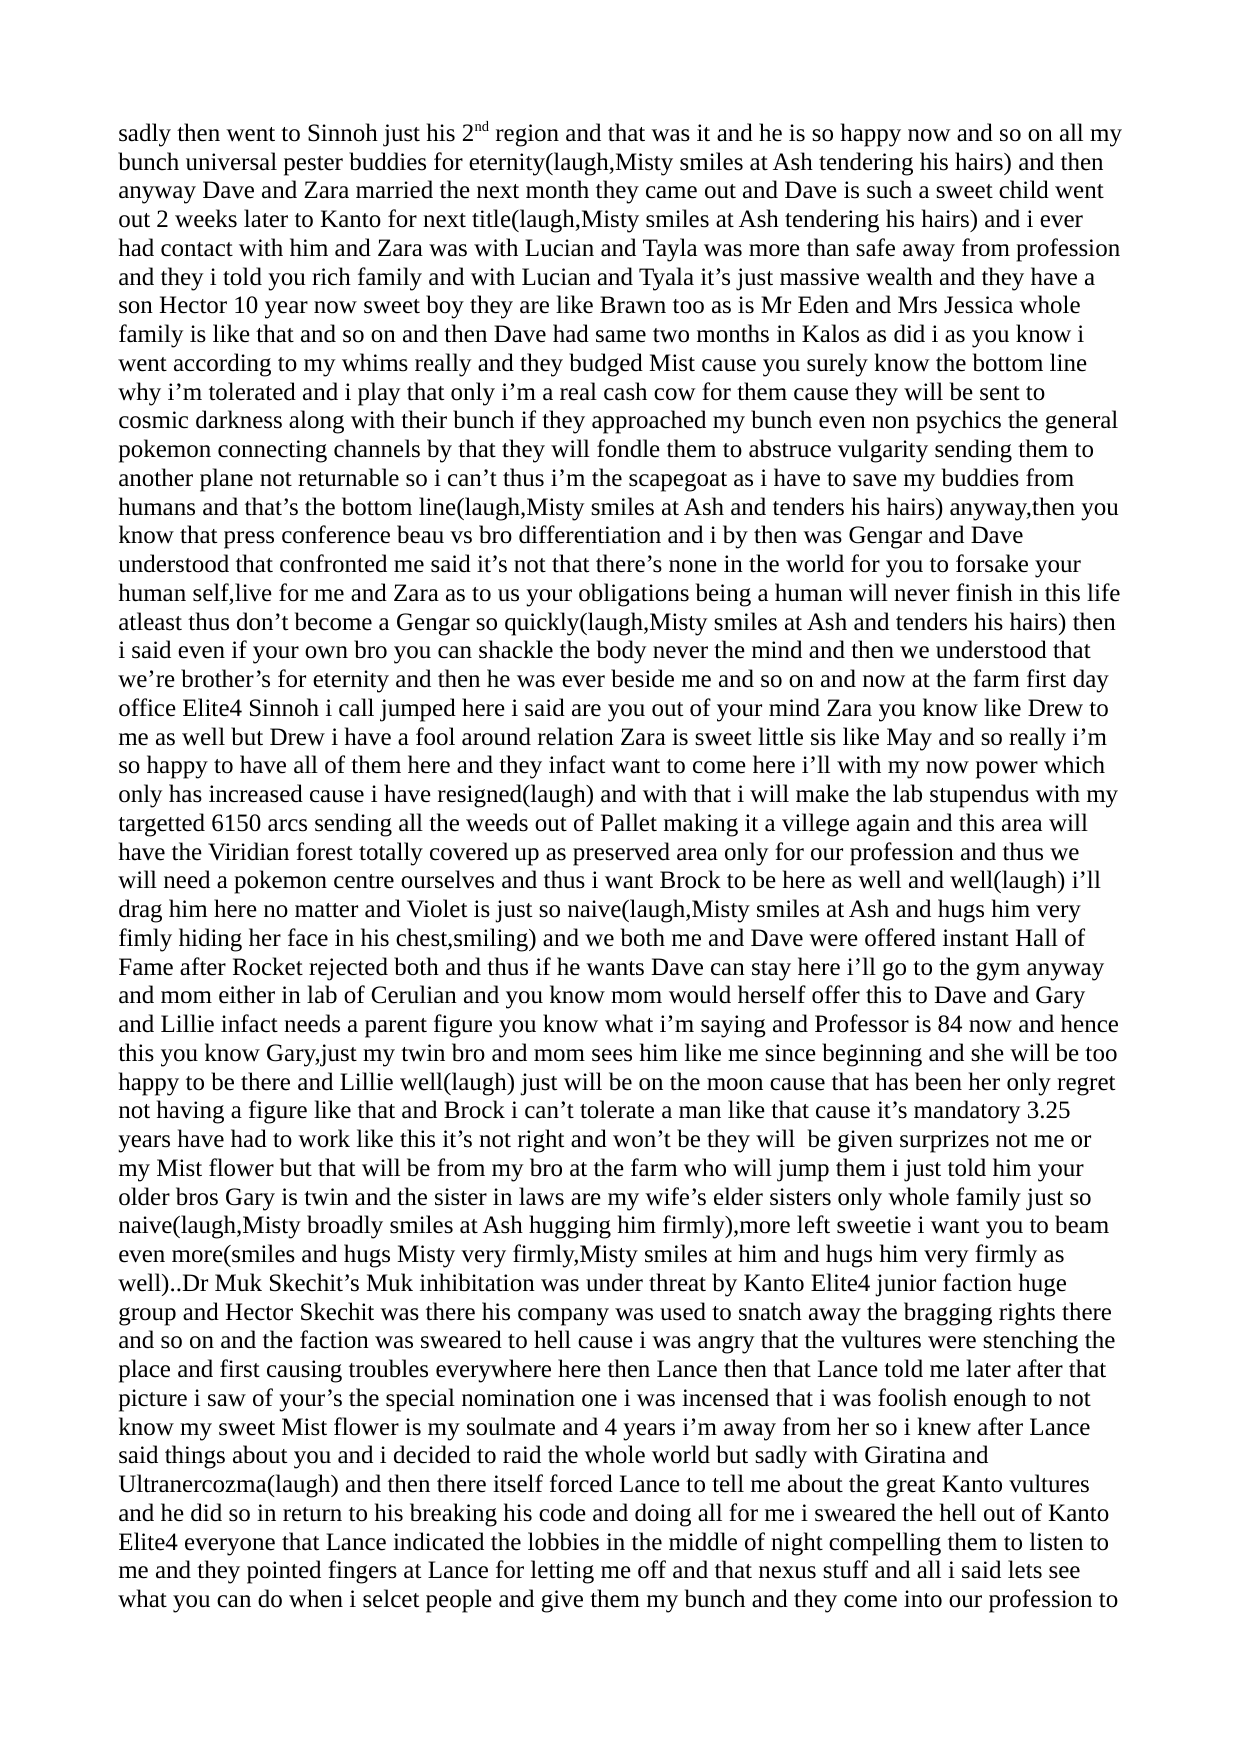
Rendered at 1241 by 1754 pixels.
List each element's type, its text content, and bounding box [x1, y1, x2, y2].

text sadly then went to Sinnoh just his 2nd region and that was it and he is so happy now and so on all my bunch universal pester buddies for eternity(laugh,Misty smiles at Ash tendering his hairs) and then anyway Dave and Zara married the next month they came out and Dave is such a sweet child went out 2 weeks later to Kanto for next title(laugh,Misty smiles at Ash tendering his hairs) and i ever had contact with him and Zara was with Lucian and Tayla was more than safe away from profession and they i told you rich family and with Lucian and Tyala it’s just massive wealth and they have a son Hector 10 year now sweet boy they are like Brawn too as is Mr Eden and Mrs Jessica whole family is like that and so on and then Dave had same two months in Kalos as did i as you know i went according to my whims really and they budged Mist cause you surely know the bottom line why i’m tolerated and i play that only i’m a real cash cow for them cause they will be sent to cosmic darkness along with their bunch if they approached my bunch even non psychics the general pokemon connecting channels by that they will fondle them to abstruce vulgarity sending them to another plane not returnable so i can’t thus i’m the scapegoat as i have to save my buddies from humans and that’s the bottom line(laugh,Misty smiles at Ash and tenders his hairs) anyway,then you know that press conference beau vs bro differentiation and i by then was Gengar and Dave understood that confronted me said it’s not that there’s none in the world for you to forsake your human self,live for me and Zara as to us your obligations being a human will never finish in this life atleast thus don’t become a Gengar so quickly(laugh,Misty smiles at Ash and tenders his hairs) then i said even if your own bro you can shackle the body never the mind and then we understood that we’re brother’s for eternity and then he was ever beside me and so on and now at the farm first day office Elite4 Sinnoh i call jumped here i said are you out of your mind Zara you know like Drew to me as well but Drew i have a fool around relation Zara is sweet little sis like May and so really i’m so happy to have all of them here and they infact want to come here i’ll with my now power which only has increased cause i have resigned(laugh) and with that i will make the lab stupendus with my targetted 6150 arcs sending all the weeds out of Pallet making it a villege again and this area will have the Viridian forest totally covered up as preserved area only for our profession and thus we will need a pokemon centre ourselves and thus i want Brock to be here as well and well(laugh) i’ll drag him here no matter and Violet is just so naive(laugh,Misty smiles at Ash and hugs him very fimly hiding her face in his chest,smiling) and we both me and Dave were offered instant Hall of Fame after Rocket rejected both and thus if he wants Dave can stay here i’ll go to the gym anyway and mom either in lab of Cerulian and you know mom would herself offer this to Dave and Gary and Lillie infact needs a parent figure you know what i’m saying and Professor is 84 now and hence this you know Gary,just my twin bro and mom sees him like me since beginning and she will be too happy to be there and Lillie well(laugh) just will be on the moon cause that has been her only regret not having a figure like that and Brock i can’t tolerate a man like that cause it’s mandatory 3.25 years have had to work like this it’s not right and won’t be they will be given surprizes not me or my Mist flower but that will be from my bro at the farm who will jump them i just told him your older bros Gary is twin and the sister in laws are my wife’s elder sisters only whole family just so naive(laugh,Misty broadly smiles at Ash hugging him firmly),more left sweetie i want you to beam even more(smiles and hugs Misty very firmly,Misty smiles at him and hugs him very firmly as well)..Dr Muk Skechit’s Muk inhibitation was under threat by Kanto Elite4 junior faction huge group and Hector Skechit was there his company was used to snatch away the bragging rights there and so on and the faction was sweared to hell cause i was angry that the vultures were stenching the place and first causing troubles everywhere here then Lance then that Lance told me later after that picture i saw of your’s the special nomination one i was incensed that i was foolish enough to not know my sweet Mist flower is my soulmate and 4 years i’m away from her so i knew after Lance said things about you and i decided to raid the whole world but sadly with Giratina and Ultranercozma(laugh) and then there itself forced Lance to tell me about the great Kanto vultures and he did so in return to his breaking his code and doing all for me i sweared the hell out of Kanto Elite4 everyone that Lance indicated the lobbies in the middle of night compelling them to listen to me and they pointed fingers at Lance for letting me off and that nexus stuff and all i said lets see what you can do when i selcet people and give them my bunch and they come into our profession to [118, 118, 1122, 1613]
